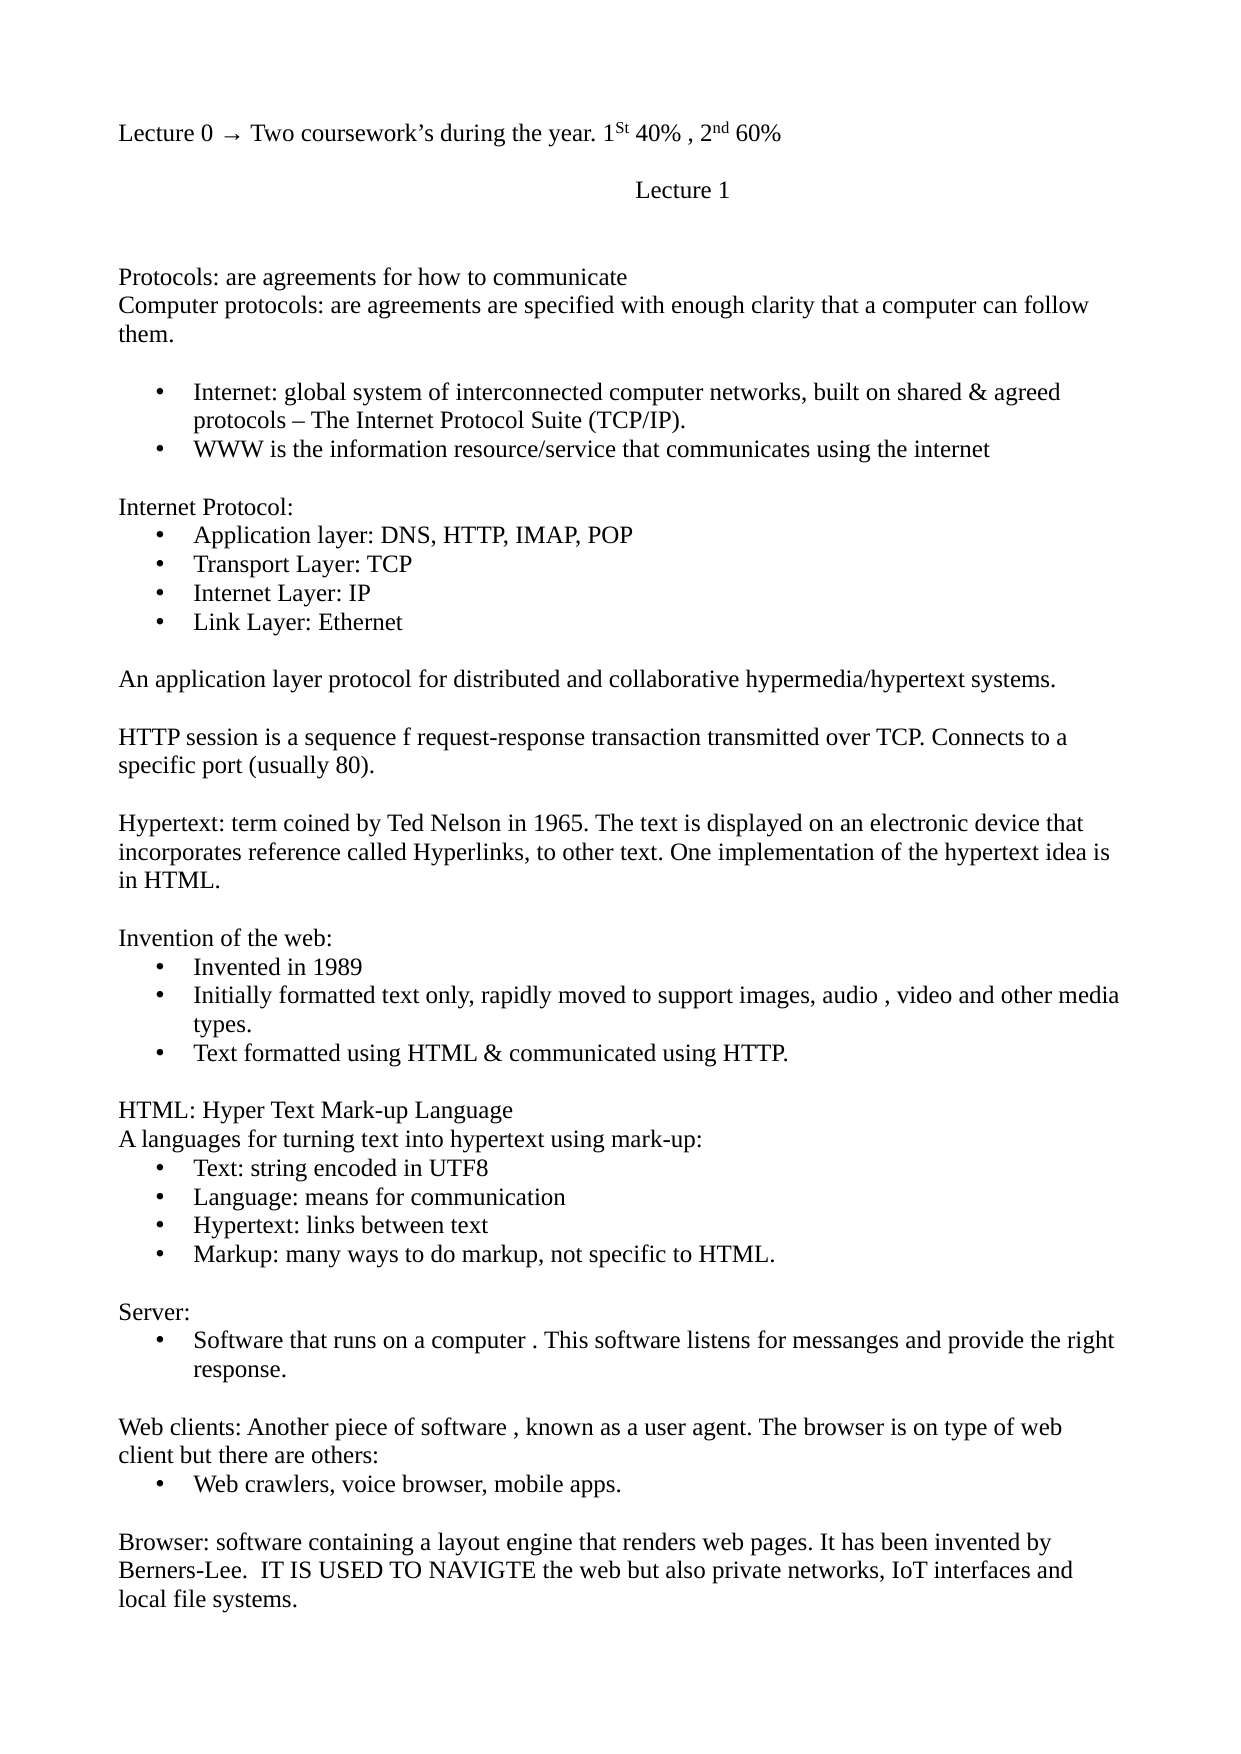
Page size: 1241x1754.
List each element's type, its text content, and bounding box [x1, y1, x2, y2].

text Internet Protocol: [118, 492, 1122, 521]
list Markup: many ways to do markup, not specific to HTML. [156, 1239, 1122, 1268]
list Invented in 1989 [156, 952, 1122, 981]
text A languages for turning text into hypertext using mark-up: [118, 1124, 1122, 1153]
list Initially formatted text only, rapidly moved to support images, audio , video and other media types. [156, 981, 1122, 1038]
list Hypertext: links between text [156, 1211, 1122, 1239]
list Internet Layer: IP [156, 578, 1122, 607]
list Application layer: DNS, HTTP, IMAP, POP [156, 521, 1122, 549]
list Software that runs on a computer . This software listens for messanges and provide the right response. [156, 1326, 1122, 1383]
text Protocols: are agreements for how to communicate [118, 262, 1122, 291]
text Browser: software containing a layout engine that renders web pages. It has been invented by Berners-Lee. IT IS USED TO NAVIGTE the web but also private networks, IoT interfaces and local file systems. [118, 1527, 1122, 1613]
text Web clients: Another piece of software , known as a user agent. The browser is on type of web client but there are others: [118, 1412, 1122, 1469]
list Text formatted using HTML & communicated using HTTP. [156, 1038, 1122, 1067]
list Internet: global system of interconnected computer networks, built on shared & agreed protocols – The Internet Protocol Suite (TCP/IP). [156, 377, 1122, 434]
text Hypertext: term coined by Ted Nelson in 1965. The text is displayed on an electronic device that incorporates reference called Hyperlinks, to other text. One implementation of the hypertext idea is in HTML. [118, 808, 1122, 894]
list WWW is the information resource/service that communicates using the internet [156, 434, 1122, 463]
text Lecture 1 [118, 176, 1122, 204]
text Computer protocols: are agreements are specified with enough clarity that a computer can follow them. [118, 291, 1122, 348]
list Language: means for communication [156, 1182, 1122, 1211]
text An application layer protocol for distributed and collaborative hypermedia/hypertext systems. [118, 664, 1122, 693]
list Link Layer: Ethernet [156, 607, 1122, 636]
text Lecture 0 → Two coursework’s during the year. 1St 40% , 2nd 60% [118, 118, 1122, 147]
text Invention of the web: [118, 923, 1122, 952]
list Text: string encoded in UTF8 [156, 1153, 1122, 1182]
text HTML: Hyper Text Mark-up Language [118, 1096, 1122, 1124]
text HTTP session is a sequence f request-response transaction transmitted over TCP. Connects to a specific port (usually 80). [118, 722, 1122, 779]
list Transport Layer: TCP [156, 549, 1122, 578]
text Server: [118, 1297, 1122, 1326]
list Web crawlers, voice browser, mobile apps. [156, 1469, 1122, 1498]
